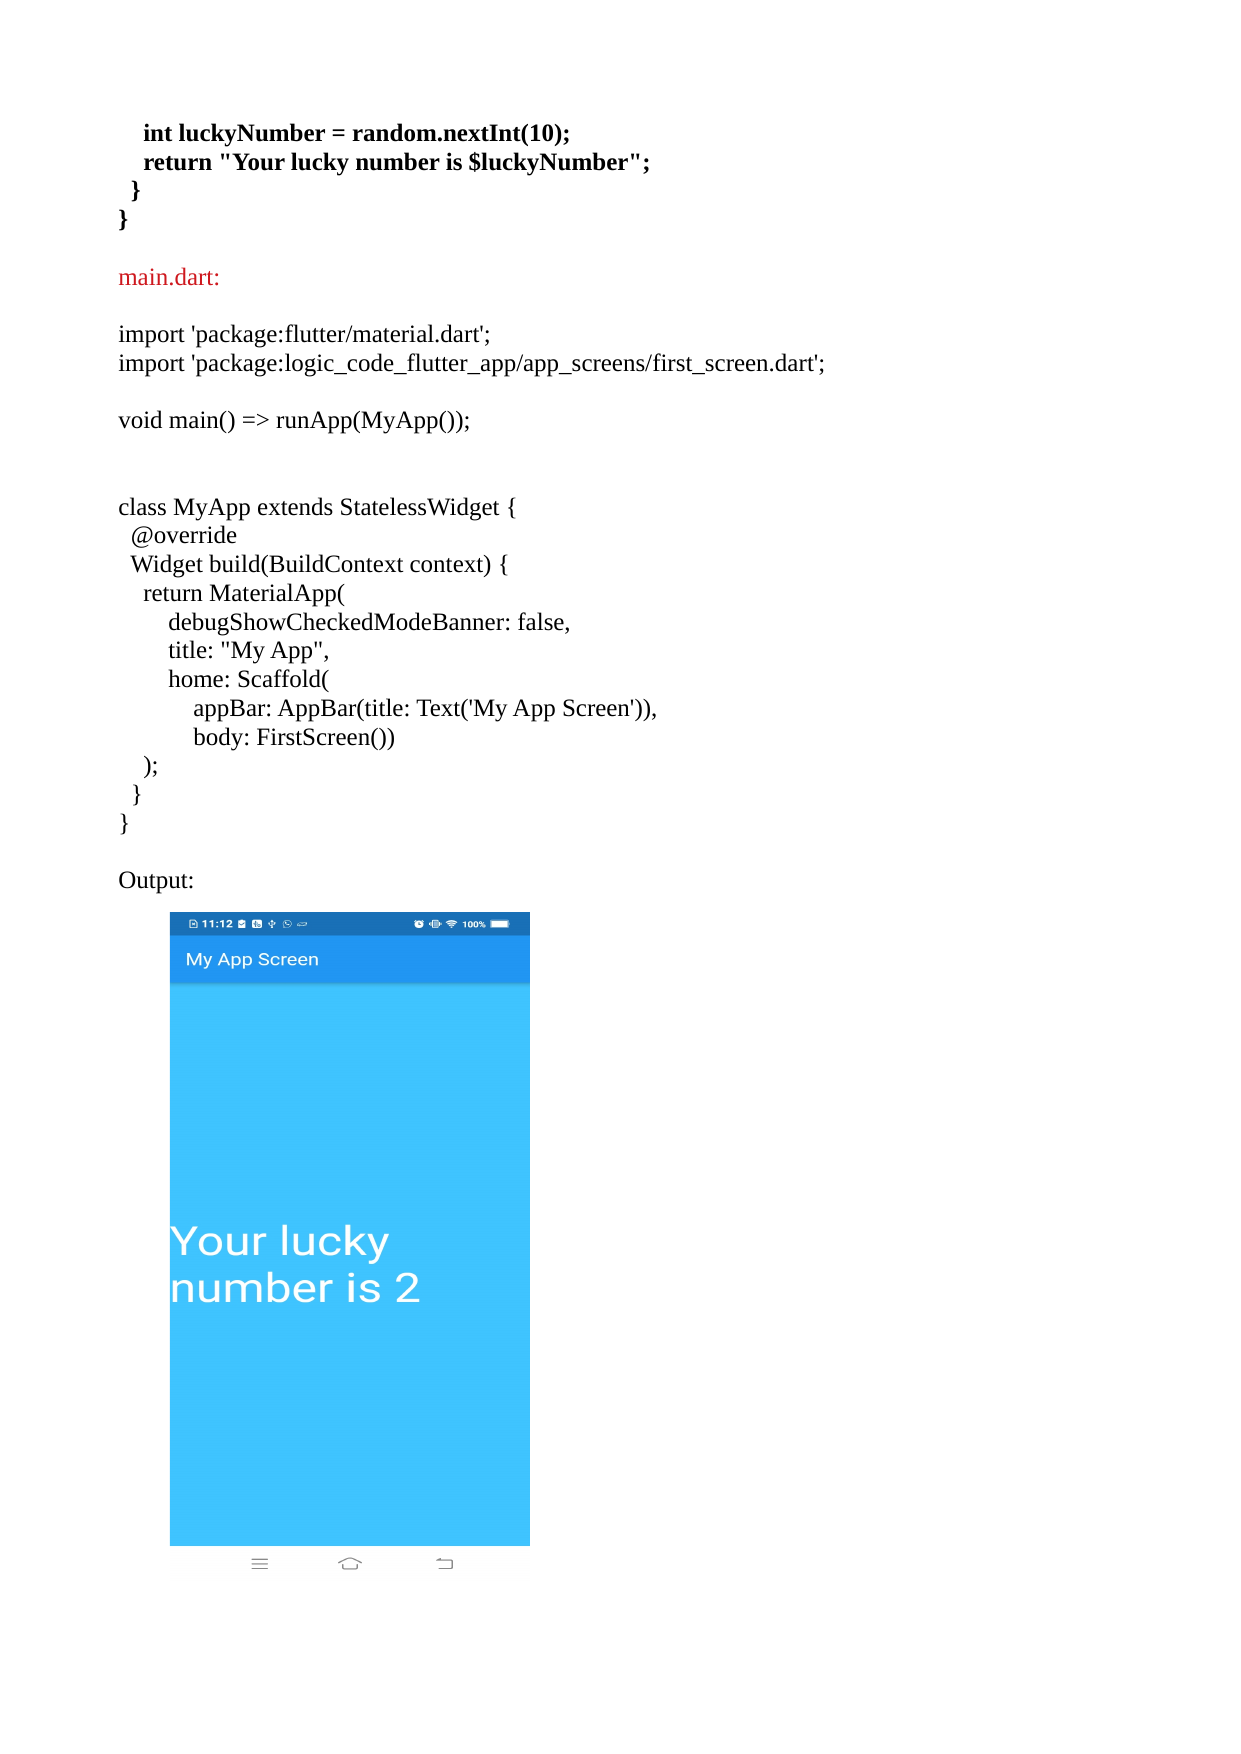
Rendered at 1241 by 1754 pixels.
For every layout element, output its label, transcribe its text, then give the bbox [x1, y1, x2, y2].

text debugShowCheckedModeBanner: false, [118, 607, 1122, 636]
text } [118, 779, 1122, 808]
text title: "My App", [118, 636, 1122, 664]
text ); [118, 751, 1122, 779]
text import 'package:flutter/material.dart'; [118, 319, 1122, 348]
text Output: [118, 866, 1122, 894]
text } [118, 808, 1122, 837]
text void main() => runApp(MyApp()); [118, 406, 1122, 434]
text home: Scaffold( [118, 664, 1122, 693]
text Widget build(BuildContext context) { [118, 549, 1122, 578]
text appBar: AppBar(title: Text('My App Screen')), [118, 693, 1122, 722]
picture [169, 912, 530, 1581]
text main.dart: [118, 262, 1122, 291]
text int luckyNumber = random.nextInt(10); [118, 118, 1122, 147]
text body: FirstScreen()) [118, 722, 1122, 751]
text class MyApp extends StatelessWidget { [118, 492, 1122, 521]
text return MaterialApp( [118, 578, 1122, 607]
text @override [118, 521, 1122, 549]
text } [118, 176, 1122, 204]
text return "Your lucky number is $luckyNumber"; [118, 147, 1122, 176]
text import 'package:logic_code_flutter_app/app_screens/first_screen.dart'; [118, 348, 1122, 377]
text } [118, 204, 1122, 233]
